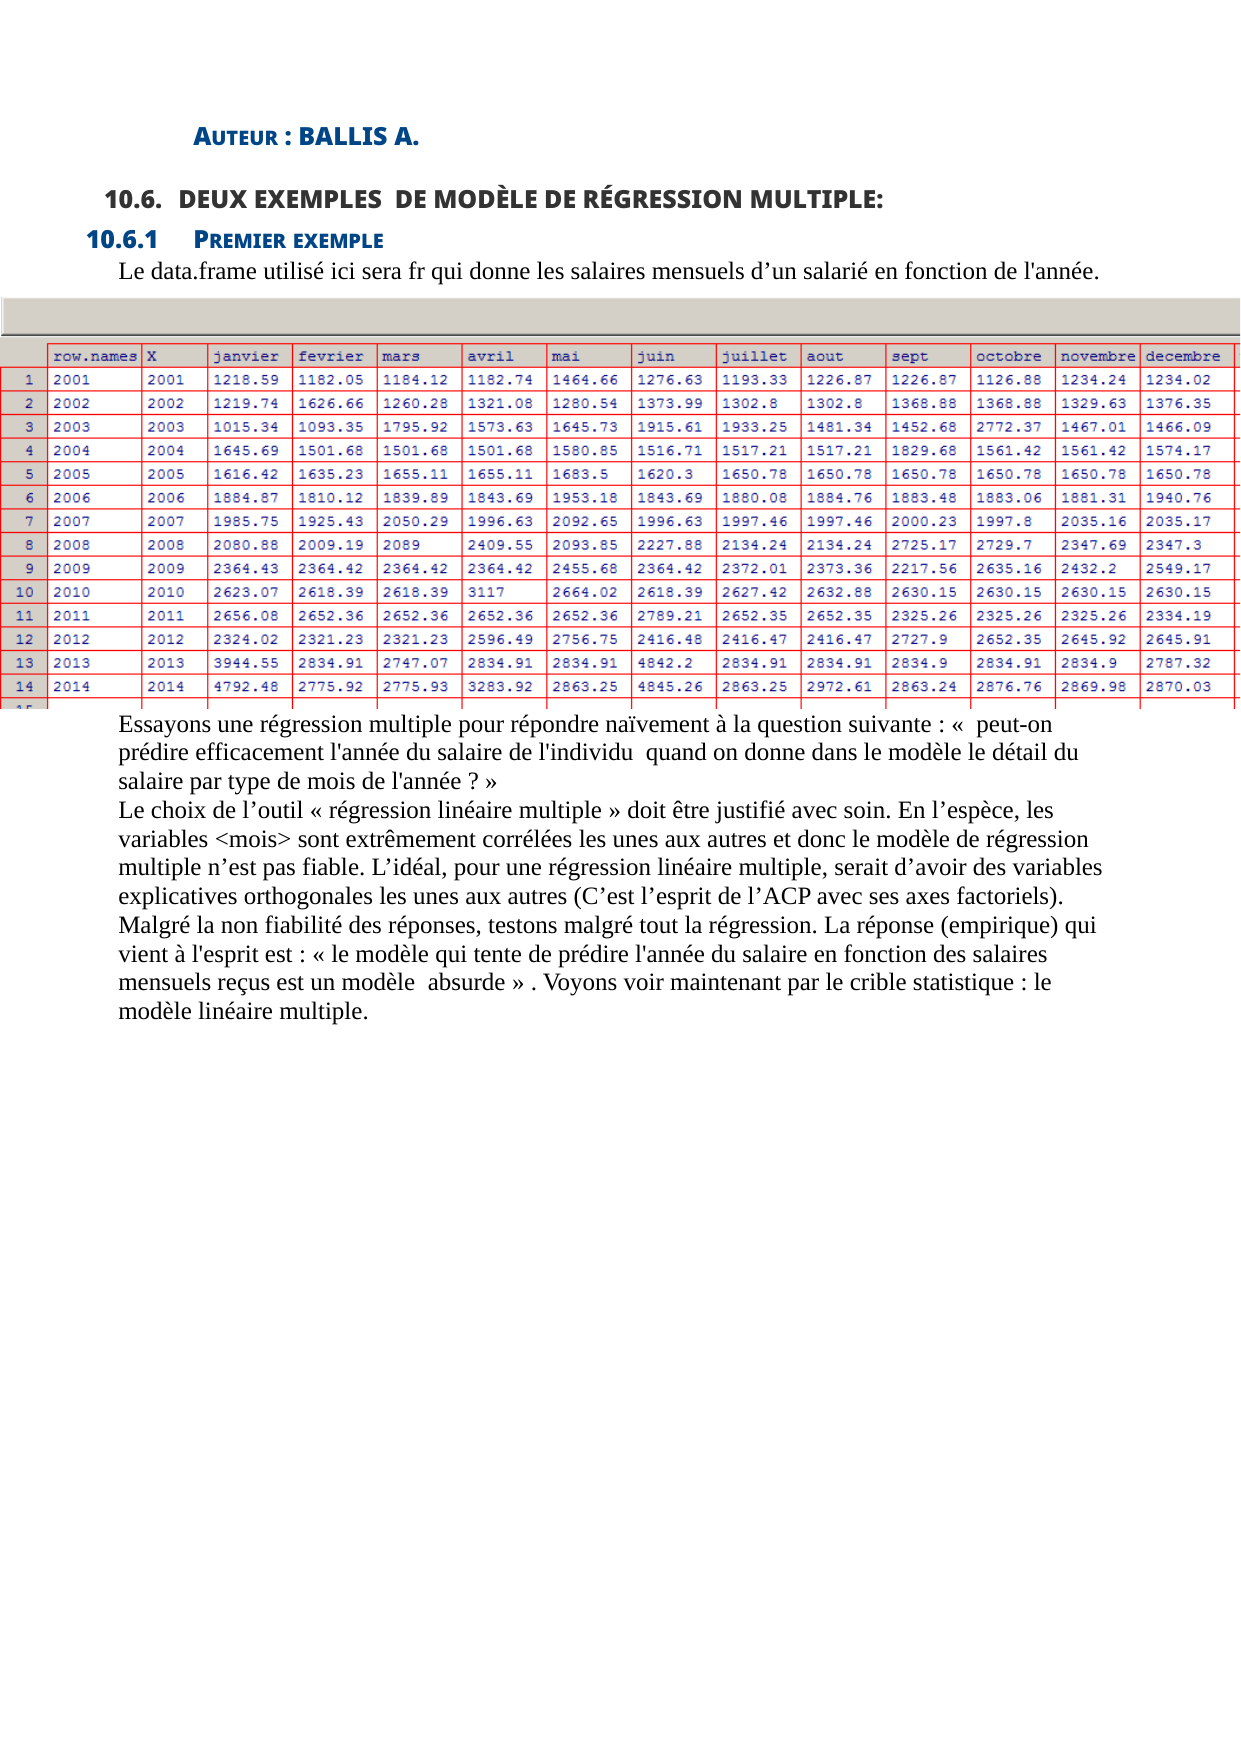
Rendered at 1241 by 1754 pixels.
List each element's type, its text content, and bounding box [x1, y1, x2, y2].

text [118, 284, 1123, 297]
subtitle Deux exemples de modèle de régression multiple: [104, 182, 1123, 216]
text Le data.frame utilisé ici sera fr qui donne les salaires mensuels d’un salarié en fonction de l'année. [118, 256, 1123, 284]
text Le choix de l’outil « régression linéaire multiple » doit être justifié avec soin. En l’espèce, les variables <mois> sont extrêmement corrélées les unes aux autres et donc le modèle de régression multiple n’est pas fiable. L’idéal, pour une régression linéaire multiple, serait d’avoir des variables explicatives orthogonales les unes aux autres (C’est l’esprit de l’ACP avec ses axes factoriels). [118, 795, 1123, 910]
picture [0, 297, 1241, 709]
text Malgré la non fiabilité des réponses, testons malgré tout la régression. La réponse (empirique) qui vient à l'esprit est : « le modèle qui tente de prédire l'année du salaire en fonction des salaires mensuels reçus est un modèle absurde » . Voyons voir maintenant par le crible statistique : le modèle linéaire multiple. [118, 910, 1123, 1025]
subtitle Premier exemple [79, 222, 1117, 256]
text Essayons une régression multiple pour répondre naïvement à la question suivante : « peut-on prédire efficacement l'année du salaire de l'individu quand on donne dans le modèle le détail du salaire par type de mois de l'année ? » [118, 709, 1123, 795]
